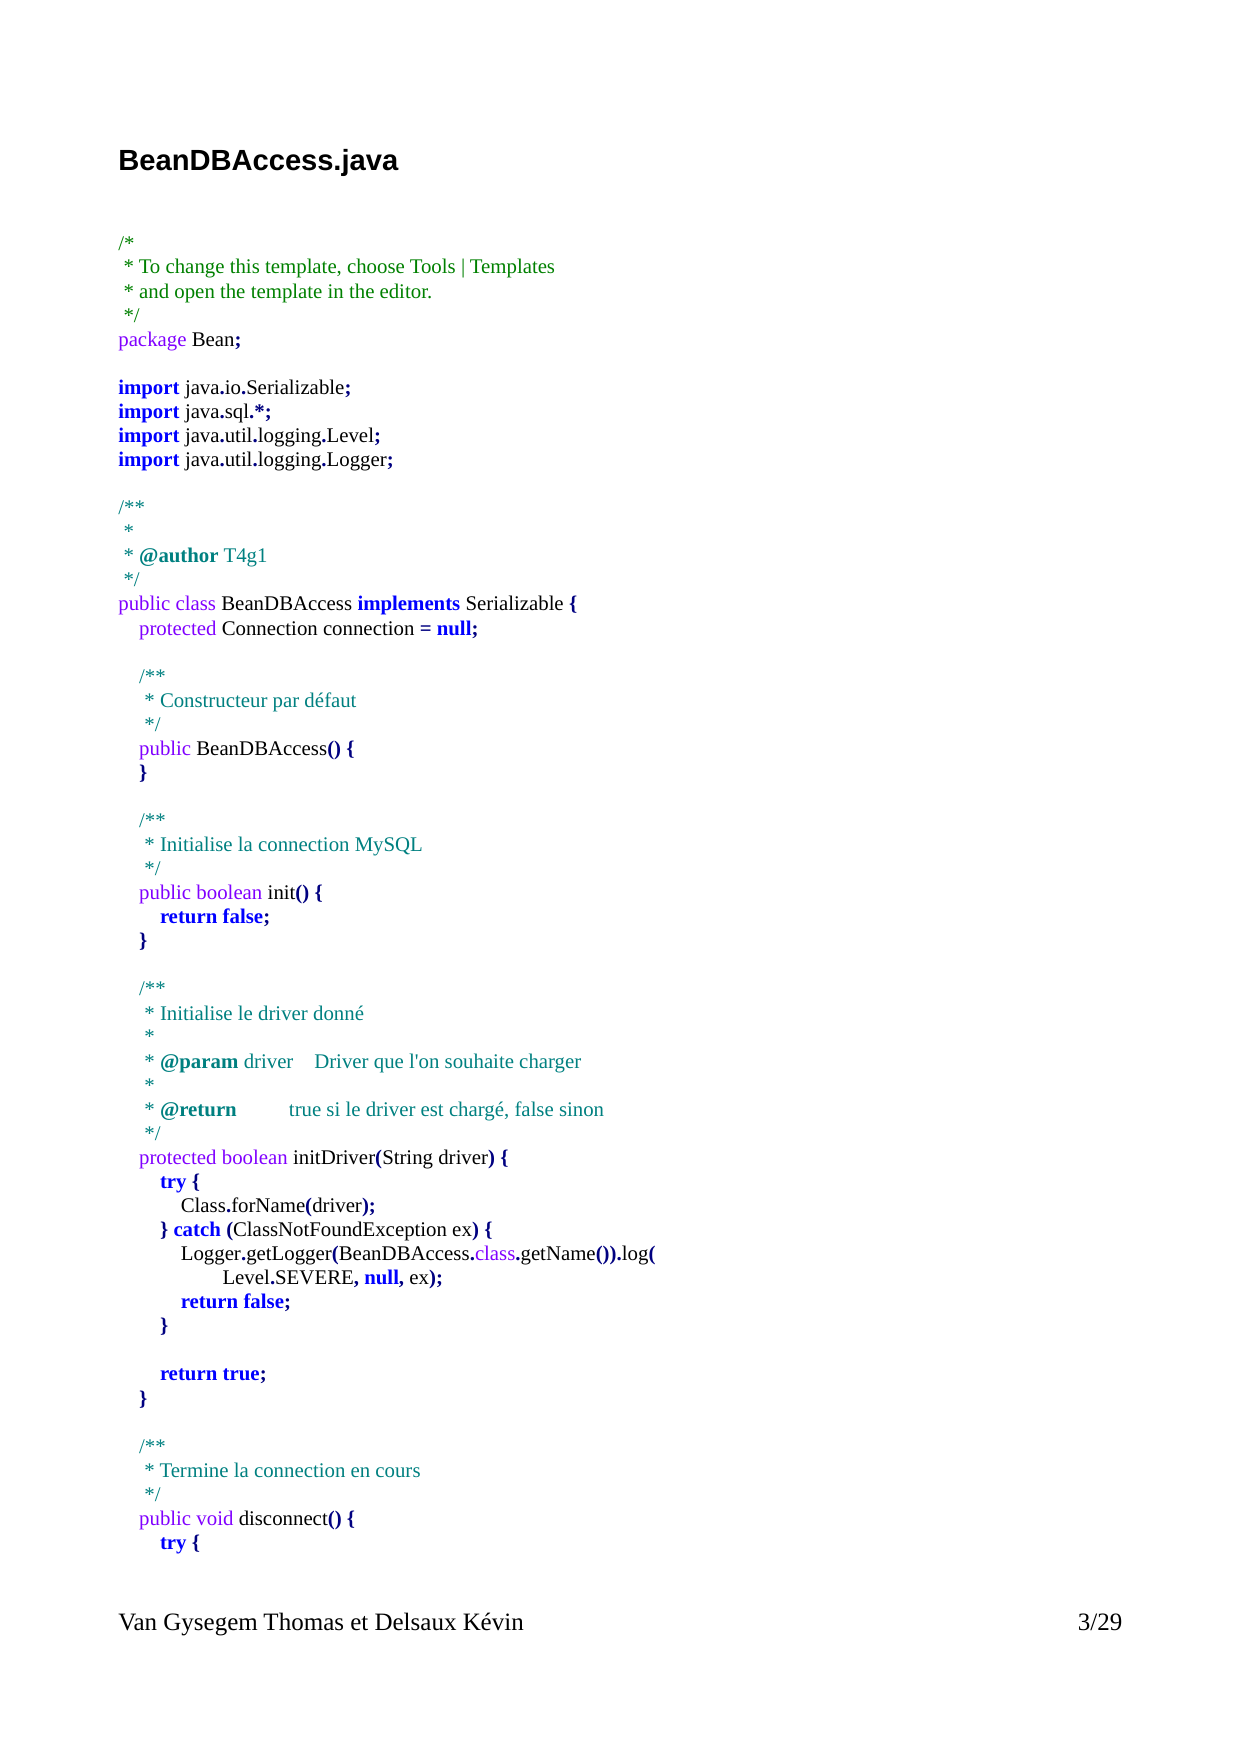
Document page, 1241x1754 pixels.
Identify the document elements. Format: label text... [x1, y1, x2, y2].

text * and open the template in the editor. [118, 278, 1122, 303]
text */ [118, 856, 1122, 880]
text package Bean; [118, 327, 1122, 351]
text * Termine la connection en cours [118, 1458, 1122, 1482]
subtitle BeanDBAccess.java [118, 143, 1122, 177]
text public class BeanDBAccess implements Serializable { [118, 591, 1122, 615]
text protected Connection connection = null; [118, 615, 1122, 639]
text } [118, 1385, 1122, 1409]
text /** [118, 663, 1122, 688]
text try { [118, 1169, 1122, 1193]
text } [118, 928, 1122, 952]
text return true; [118, 1361, 1122, 1385]
text */ [118, 303, 1122, 327]
text } [118, 760, 1122, 784]
text */ [118, 1482, 1122, 1506]
text * [118, 1024, 1122, 1048]
text * Initialise la connection MySQL [118, 832, 1122, 856]
text * @return true si le driver est chargé, false sinon [118, 1097, 1122, 1121]
text /** [118, 1433, 1122, 1458]
text * Constructeur par défaut [118, 688, 1122, 712]
text Class.forName(driver); [118, 1193, 1122, 1217]
text public void disconnect() { [118, 1506, 1122, 1530]
text import java.util.logging.Level; [118, 423, 1122, 447]
text * [118, 1073, 1122, 1097]
text * [118, 519, 1122, 543]
text public boolean init() { [118, 880, 1122, 904]
text /** [118, 976, 1122, 1000]
text } [118, 1313, 1122, 1337]
text */ [118, 567, 1122, 591]
text public BeanDBAccess() { [118, 736, 1122, 760]
text try { [118, 1530, 1122, 1554]
text } catch (ClassNotFoundException ex) { [118, 1217, 1122, 1241]
text return false; [118, 1289, 1122, 1313]
text * @author T4g1 [118, 543, 1122, 567]
text Level.SEVERE, null, ex); [118, 1265, 1122, 1289]
text protected boolean initDriver(String driver) { [118, 1145, 1122, 1169]
text * @param driver Driver que l'on souhaite charger [118, 1048, 1122, 1073]
text * To change this template, choose Tools | Templates [118, 254, 1122, 278]
text * Initialise le driver donné [118, 1000, 1122, 1024]
text /** [118, 495, 1122, 519]
text */ [118, 712, 1122, 736]
text */ [118, 1121, 1122, 1145]
text import java.sql.*; [118, 399, 1122, 423]
text /* [118, 230, 1122, 254]
text /** [118, 808, 1122, 832]
text return false; [118, 904, 1122, 928]
text Logger.getLogger(BeanDBAccess.class.getName()).log( [118, 1241, 1122, 1265]
text import java.util.logging.Logger; [118, 447, 1122, 471]
text import java.io.Serializable; [118, 375, 1122, 399]
